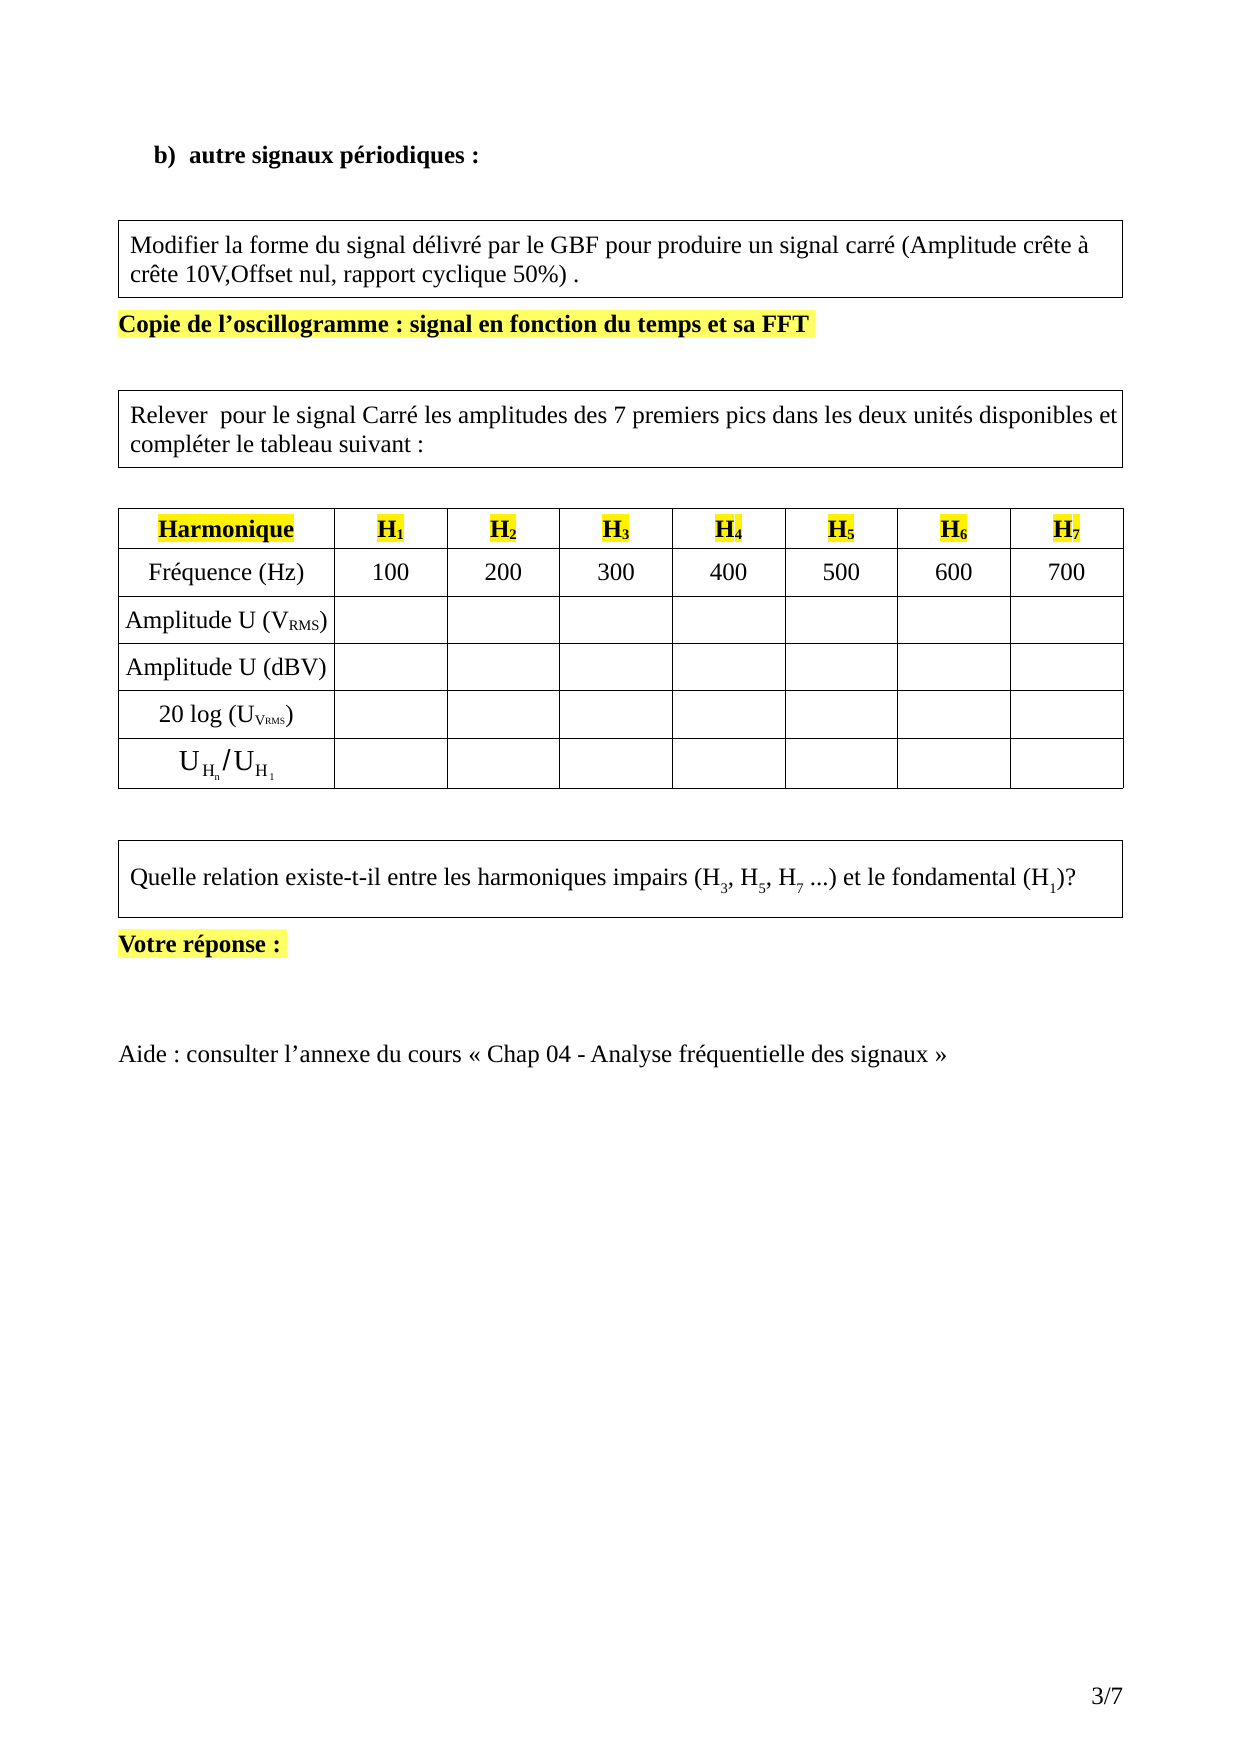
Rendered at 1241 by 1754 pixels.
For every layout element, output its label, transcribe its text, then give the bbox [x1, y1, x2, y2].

table_header H3 [560, 509, 672, 548]
table_header H1 [335, 509, 447, 548]
table_cell [673, 691, 785, 737]
table_cell [335, 691, 447, 737]
table_cell [1011, 644, 1123, 690]
table_cell [448, 644, 559, 690]
table_cell 500 [786, 549, 897, 596]
table_cell 700 [1011, 549, 1123, 596]
table_cell 100 [335, 549, 447, 596]
table_cell [786, 691, 897, 737]
table_header H2 [448, 509, 559, 548]
table_cell Amplitude U (VRMS) [119, 597, 334, 643]
table_cell [786, 739, 897, 788]
table_cell 300 [560, 549, 672, 596]
table_cell [786, 644, 897, 690]
table_cell [673, 739, 785, 788]
table_cell [560, 691, 672, 737]
table_cell [119, 739, 334, 788]
table_cell 200 [448, 549, 559, 596]
table_cell 600 [898, 549, 1010, 596]
table_cell [898, 597, 1010, 643]
table_cell [786, 597, 897, 643]
table_cell [898, 691, 1010, 737]
table_cell [335, 739, 447, 788]
table_header H4 [673, 509, 785, 548]
table_cell [448, 597, 559, 643]
table_header H5 [786, 509, 897, 548]
table_cell 400 [673, 549, 785, 596]
table_cell [673, 597, 785, 643]
text Copie de l’oscillogramme : signal en fonction du temps et sa FFT [118, 309, 1123, 338]
table_cell [1011, 597, 1123, 643]
table_cell [448, 739, 559, 788]
table_cell [673, 644, 785, 690]
table_header H7 [1011, 509, 1123, 548]
table_cell [560, 644, 672, 690]
table_cell Fréquence (Hz) [119, 549, 334, 596]
table_header Harmonique [119, 509, 334, 548]
table_cell [335, 597, 447, 643]
table_cell 20 log (UVRMS) [119, 691, 334, 737]
table_cell [898, 739, 1010, 788]
table_cell [1011, 691, 1123, 737]
table_cell [335, 644, 447, 690]
table_cell [898, 644, 1010, 690]
text Votre réponse : [118, 929, 1123, 958]
subtitle Aide : consulter l’annexe du cours « Chap 04 - Analyse fréquentielle des signaux » [118, 1039, 1123, 1068]
list autre signaux périodiques : [153, 140, 1123, 168]
table_cell [560, 739, 672, 788]
table_header H6 [898, 509, 1010, 548]
table_cell Amplitude U (dBV) [119, 644, 334, 690]
table_cell [448, 691, 559, 737]
table_cell [1011, 739, 1123, 788]
table_cell [560, 597, 672, 643]
